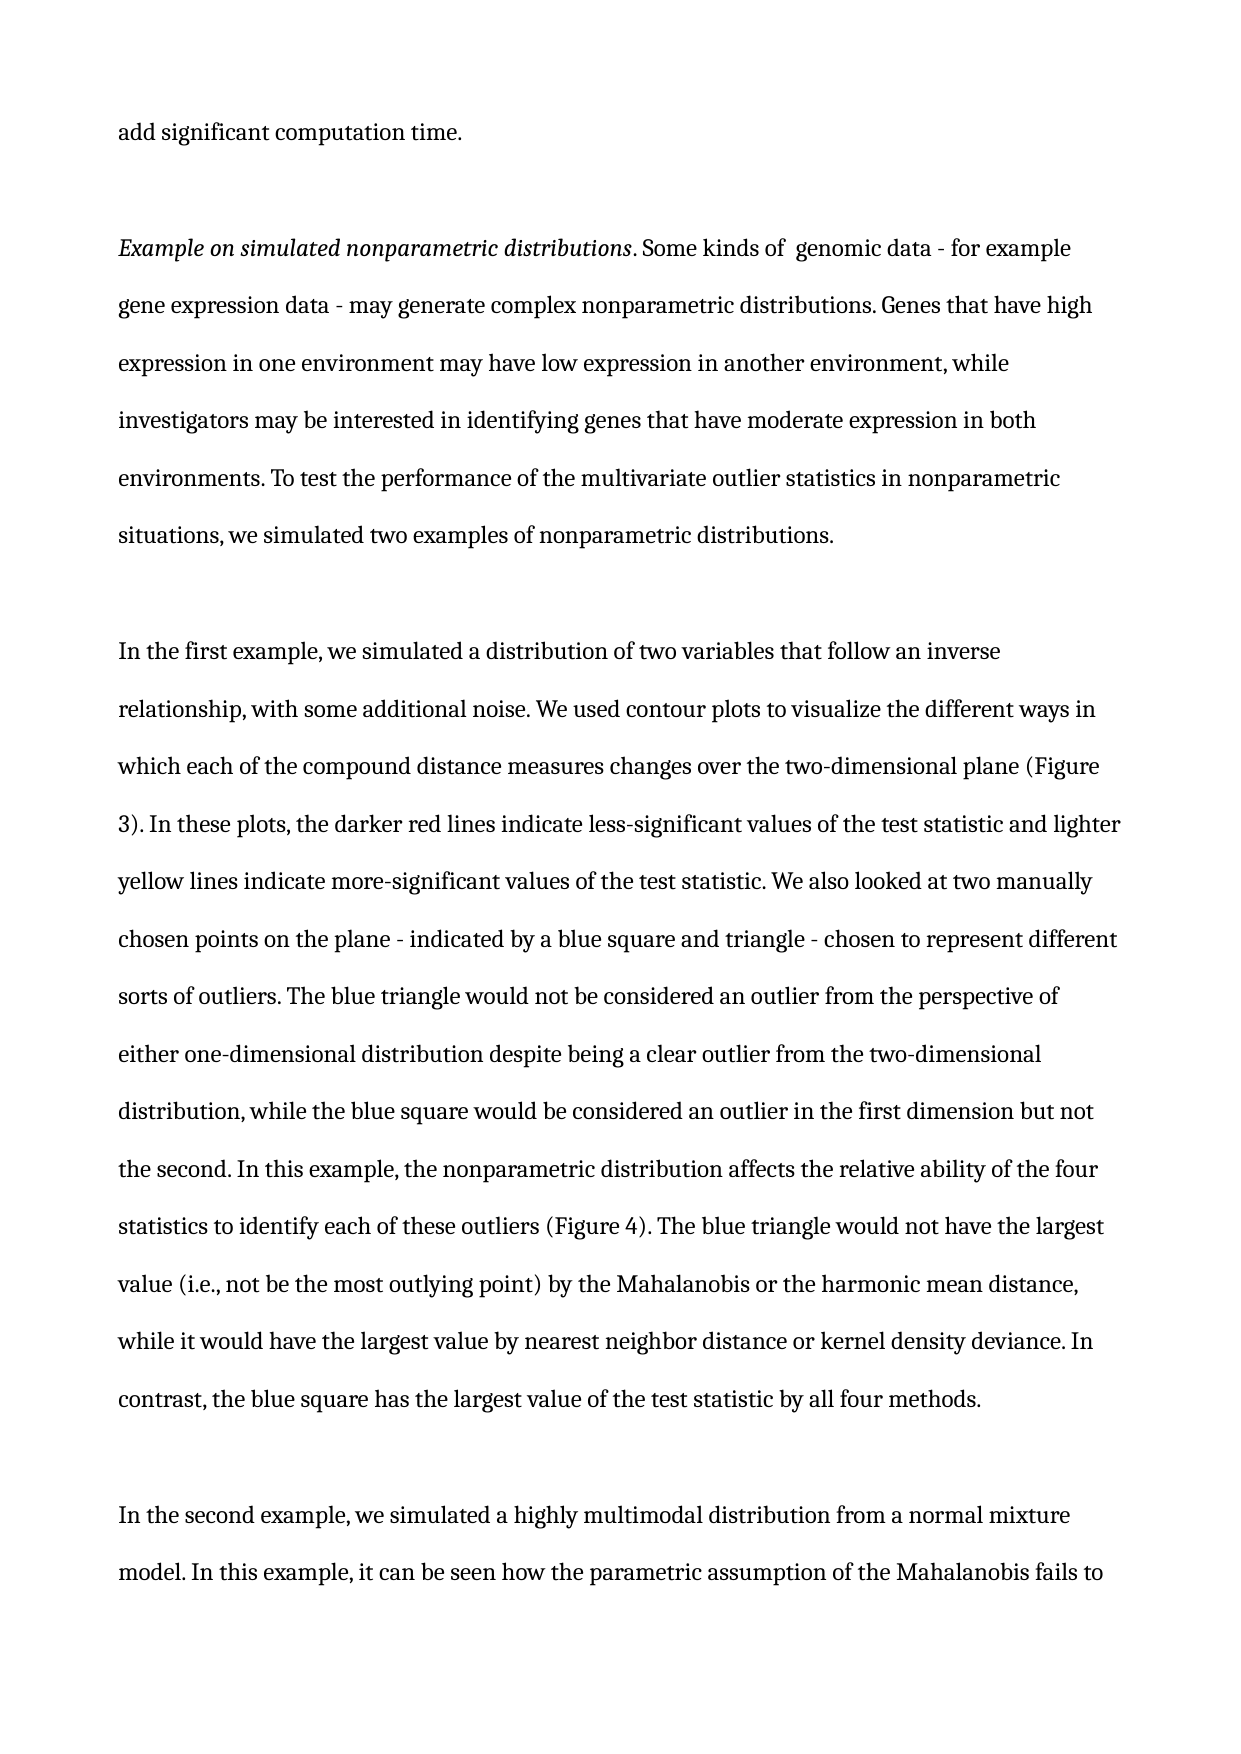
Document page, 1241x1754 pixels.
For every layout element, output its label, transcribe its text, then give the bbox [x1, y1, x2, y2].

text In the first example, we simulated a distribution of two variables that follow an inverse relationship, with some additional noise. We used contour plots to visualize the different ways in which each of the compound distance measures changes over the two-dimensional plane (Figure 3). In these plots, the darker red lines indicate less-significant values of the test statistic and lighter yellow lines indicate more-significant values of the test statistic. We also looked at two manually chosen points on the plane - indicated by a blue square and triangle - chosen to represent different sorts of outliers. The blue triangle would not be considered an outlier from the perspective of either one-dimensional distribution despite being a clear outlier from the two-dimensional distribution, while the blue square would be considered an outlier in the first dimension but not the second. In this example, the nonparametric distribution affects the relative ability of the four statistics to identify each of these outliers (Figure 4). The blue triangle would not have the largest value (i.e., not be the most outlying point) by the Mahalanobis or the harmonic mean distance, while it would have the largest value by nearest neighbor distance or kernel density deviance. In contrast, the blue square has the largest value of the test statistic by all four methods. [118, 637, 1122, 1413]
text Example on simulated nonparametric distributions. Some kinds of genomic data - for example gene expression data - may generate complex nonparametric distributions. Genes that have high expression in one environment may have low expression in another environment, while investigators may be interested in identifying genes that have moderate expression in both environments. To test the performance of the multivariate outlier statistics in nonparametric situations, we simulated two examples of nonparametric distributions. [118, 234, 1122, 550]
text add significant computation time. [118, 118, 1122, 147]
text In the second example, we simulated a highly multimodal distribution from a normal mixture model. In this example, it can be seen how the parametric assumption of the Mahalanobis fails to [118, 1501, 1122, 1587]
